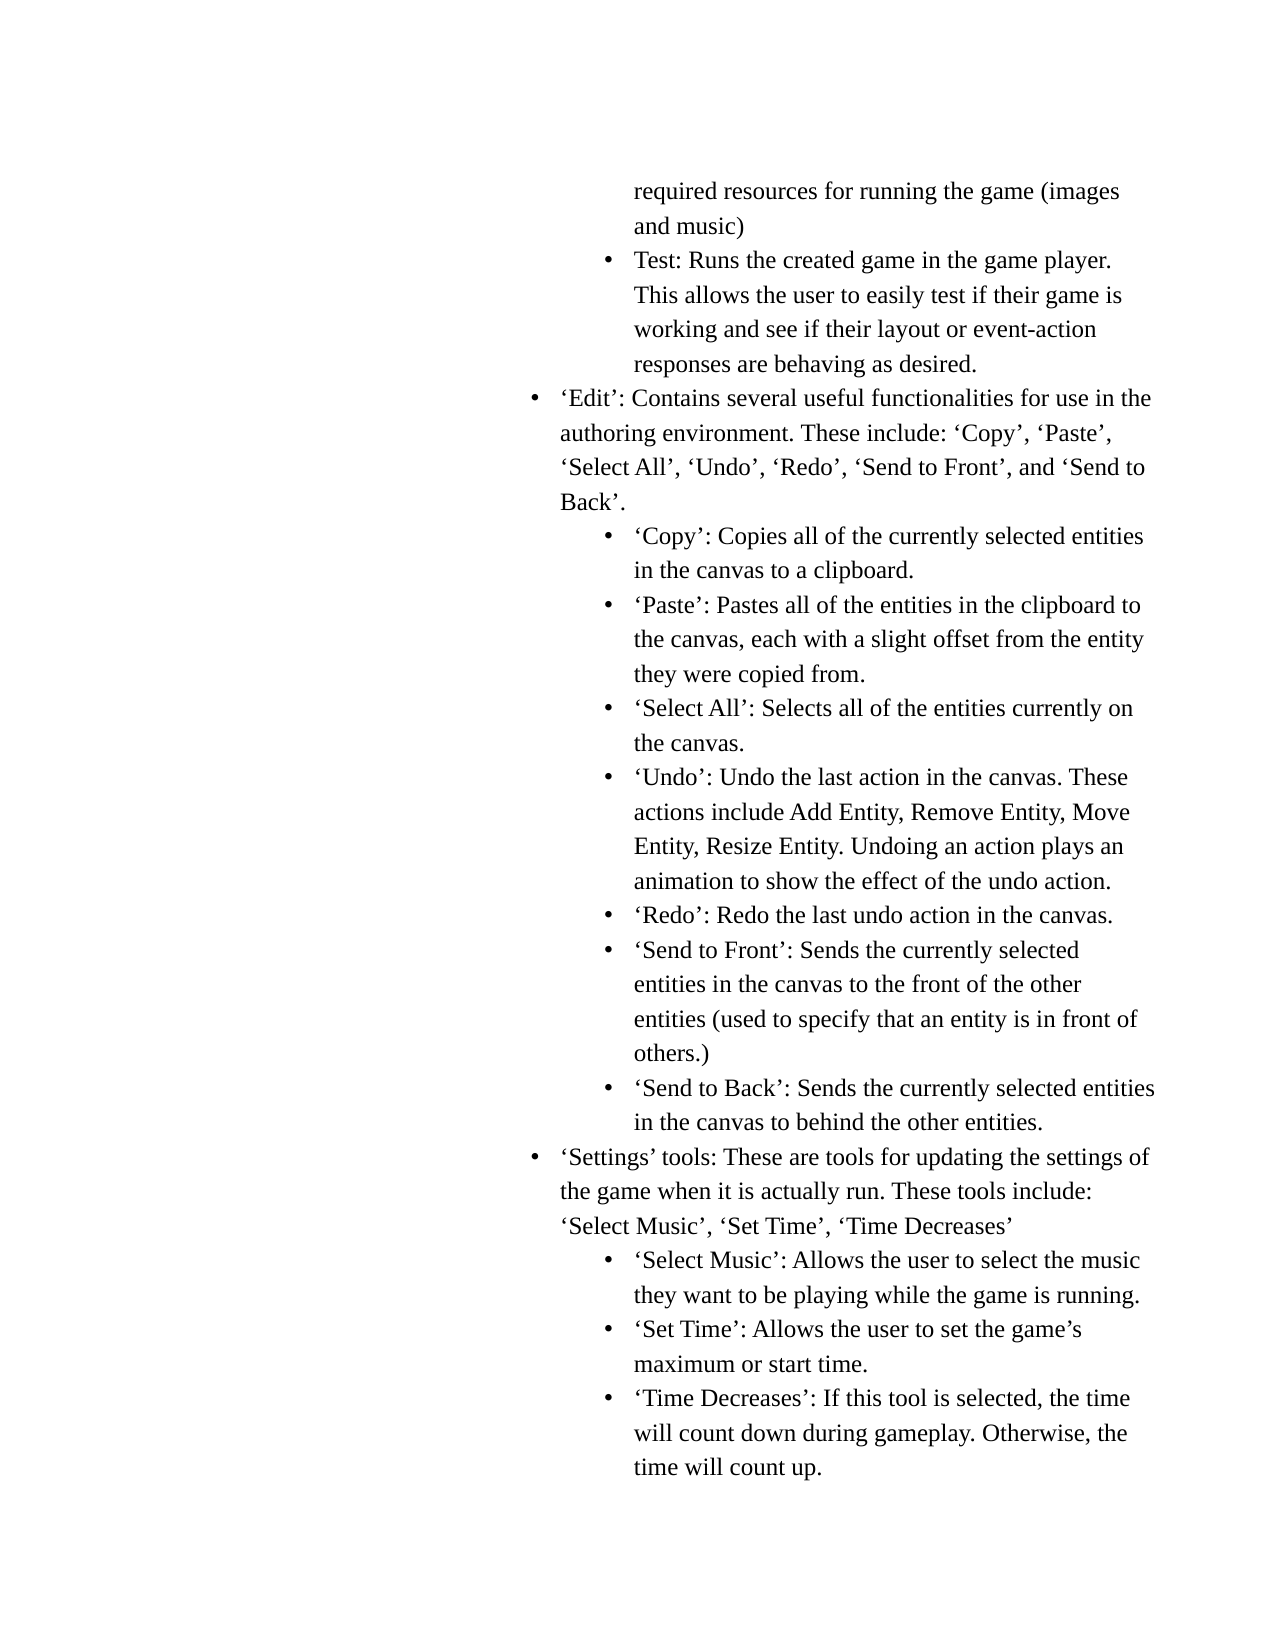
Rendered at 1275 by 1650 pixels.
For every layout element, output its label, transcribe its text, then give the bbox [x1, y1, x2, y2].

list ‘Settings’ tools: These are tools for updating the settings of the game when it is actually run. These tools include: ‘Select Music’, ‘Set Time’, ‘Time Decreases’ [531, 1142, 1157, 1239]
list ‘Undo’: Undo the last action in the canvas. These actions include Add Entity, Remove Entity, Move Entity, Resize Entity. Undoing an action plays an animation to show the effect of the undo action. [604, 762, 1157, 895]
list ‘Paste’: Pastes all of the entities in the clipboard to the canvas, each with a slight offset from the entity they were copied from. [604, 590, 1157, 688]
list ‘Time Decreases’: If this tool is selected, the time will count down during gameplay. Otherwise, the time will count up. [604, 1383, 1157, 1481]
list ‘Redo’: Redo the last undo action in the canvas. [604, 900, 1157, 929]
list ‘Select All’: Selects all of the entities currently on the canvas. [604, 693, 1157, 757]
list Test: Runs the created game in the game player. This allows the user to easily test if their game is working and see if their layout or event-action responses are behaving as desired. [604, 245, 1157, 377]
list ‘Send to Back’: Sends the currently selected entities in the canvas to behind the other entities. [604, 1073, 1157, 1136]
list ‘Copy’: Copies all of the currently selected entities in the canvas to a clipboard. [604, 521, 1157, 584]
list ‘Send to Front’: Sends the currently selected entities in the canvas to the front of the other entities (used to specify that an entity is in front of others.) [604, 935, 1157, 1067]
list ‘Select Music’: Allows the user to select the music they want to be playing while the game is running. [604, 1245, 1157, 1308]
list ‘Set Time’: Allows the user to set the game’s maximum or start time. [604, 1314, 1157, 1377]
list required resources for running the game (images and music) [604, 176, 1157, 239]
list ‘Edit’: Contains several useful functionalities for use in the authoring environment. These include: ‘Copy’, ‘Paste’, ‘Select All’, ‘Undo’, ‘Redo’, ‘Send to Front’, and ‘Send to Back’. [531, 383, 1157, 515]
